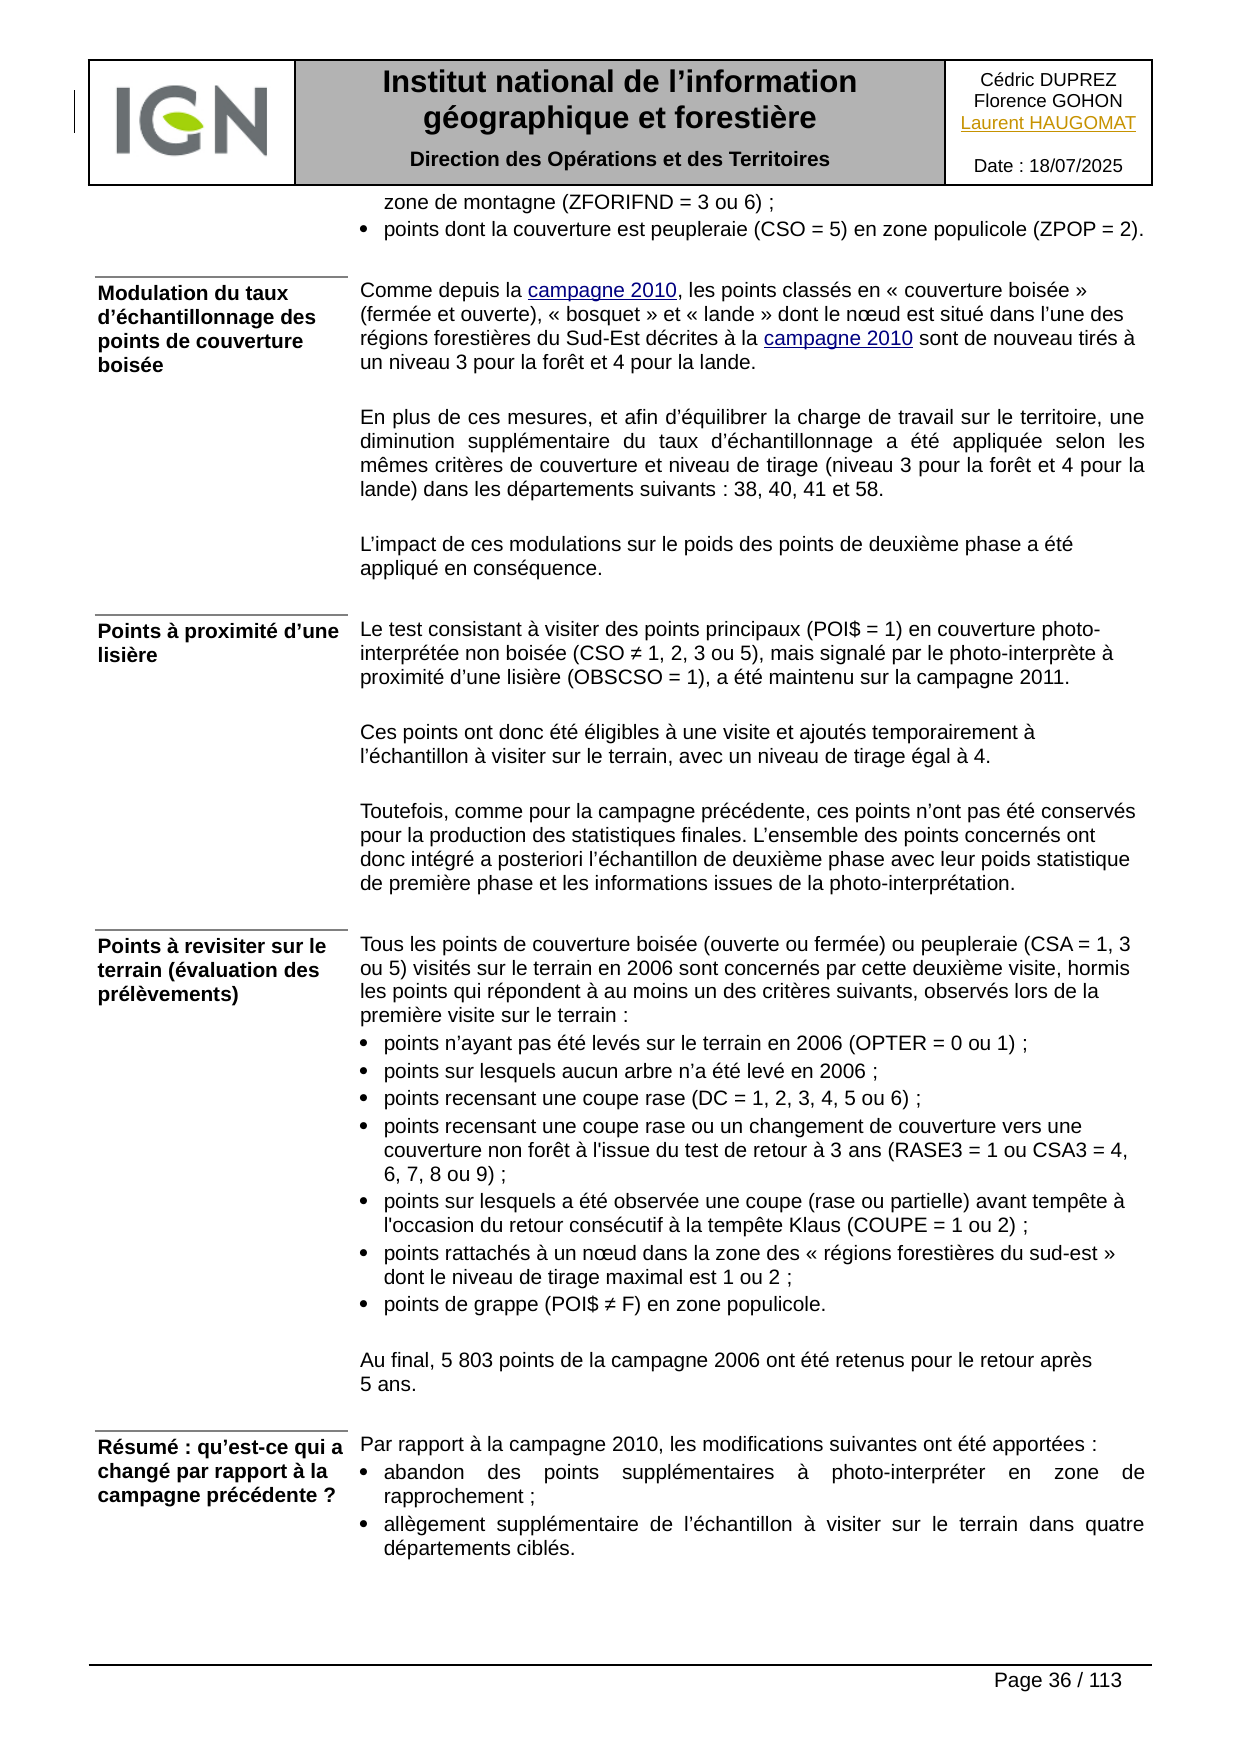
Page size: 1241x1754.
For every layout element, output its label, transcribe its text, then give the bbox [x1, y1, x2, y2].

table_cell Points à revisiter sur le terrain (évaluation des prélèvements) [89, 928, 354, 1429]
table_cell Tous les points de couverture boisée (ouverte ou fermée) ou peupleraie (CSA = 1, 3 ou 5) visités sur le terrain en 2006 sont concernés par cette deuxième visite, hormis les points qui répondent à au moins un des critères suivants, observés lors de la première visite sur le terrain : points n’ayant pas été levés sur le terrain en 2006 (OPTER = 0 ou 1) ; points sur lesquels aucun arbre n’a été levé en 2006 ; points recensant une coupe rase (DC = 1, 2, 3, 4, 5 ou 6) ; points recensant une coupe rase ou un changement de couverture vers une couverture non forêt à l'issue du test de retour à 3 ans (RASE3 = 1 ou CSA3 = 4, 6, 7, 8 ou 9) ; points sur lesquels a été observée une coupe (rase ou partielle) avant tempête à l'occasion du retour consécutif à la tempête Klaus (COUPE = 1 ou 2) ; points rattachés à un nœud dans la zone des « régions forestières du sud-est » dont le niveau de tirage maximal est 1 ou 2 ; points de grappe (POI$ ≠ F) en zone populicole. Au final, 5 803 points de la campagne 2006 ont été retenus pour le retour après 5 ans. [354, 928, 1152, 1429]
table_cell [89, 186, 354, 274]
table_cell Points à proximité d’une lisière [89, 613, 354, 928]
picture [91, 62, 293, 180]
table_cell Comme depuis la campagne 2010, les points classés en « couverture boisée » (fermée et ouverte), « bosquet » et « lande » dont le nœud est situé dans l’une des régions forestières du Sud-Est décrites à la campagne 2010 sont de nouveau tirés à un niveau 3 pour la forêt et 4 pour la lande. En plus de ces mesures, et afin d’équilibrer la charge de travail sur le territoire, une diminution supplémentaire du taux d’échantillonnage a été appliquée selon les mêmes critères de couverture et niveau de tirage (niveau 3 pour la forêt et 4 pour la lande) dans les départements suivants : 38, 40, 41 et 58. L’impact de ces modulations sur le poids des points de deuxième phase a été appliqué en conséquence. [354, 275, 1152, 613]
table_cell Résumé : qu’est-ce qui a changé par rapport à la campagne précédente ? [89, 1429, 354, 1593]
table_cell Le test consistant à visiter des points principaux (POI$ = 1) en couverture photo-interprétée non boisée (CSO ≠ 1, 2, 3 ou 5), mais signalé par le photo-interprète à proximité d’une lisière (OBSCSO = 1), a été maintenu sur la campagne 2011. Ces points ont donc été éligibles à une visite et ajoutés temporairement à l’échantillon à visiter sur le terrain, avec un niveau de tirage égal à 4. Toutefois, comme pour la campagne précédente, ces points n’ont pas été conservés pour la production des statistiques finales. L’ensemble des points concernés ont donc intégré a posteriori l’échantillon de deuxième phase avec leur poids statistique de première phase et les informations issues de la photo-interprétation. [354, 613, 1152, 928]
table_cell Modulation du taux d’échantillonnage des points de couverture boisée [89, 275, 354, 613]
table_cell Par rapport à la campagne 2010, les modifications suivantes ont été apportées : abandon des points supplémentaires à photo-interpréter en zone de rapprochement ; allègement supplémentaire de l’échantillon à visiter sur le terrain dans quatre départements ciblés. [354, 1429, 1152, 1593]
